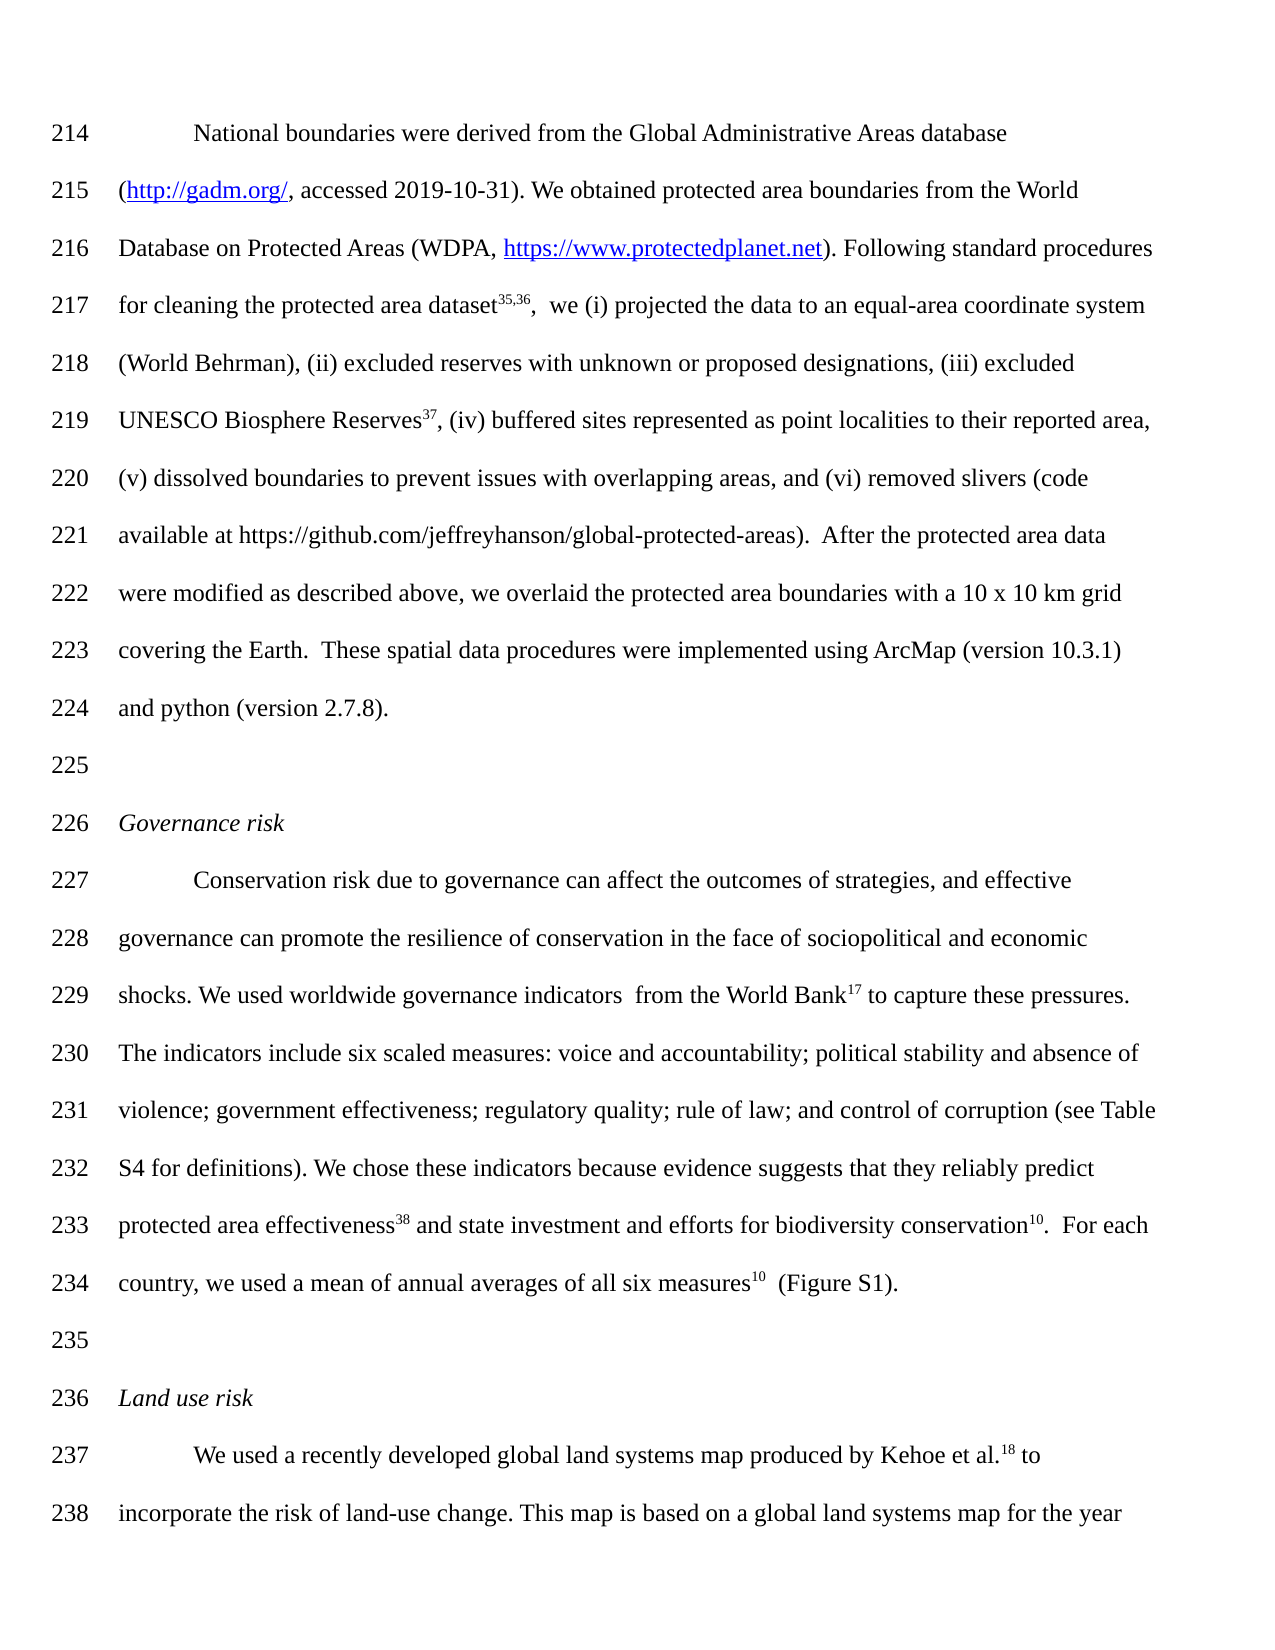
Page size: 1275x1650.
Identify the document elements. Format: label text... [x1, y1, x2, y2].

text National boundaries were derived from the Global Administrative Areas database (http://gadm.org/, accessed 2019-10-31). We obtained protected area boundaries from the World Database on Protected Areas (WDPA, https://www.protectedplanet.net). Following standard procedures for cleaning the protected area dataset35,36, we (i) projected the data to an equal-area coordinate system (World Behrman), (ii) excluded reserves with unknown or proposed designations, (iii) excluded UNESCO Biosphere Reserves37, (iv) buffered sites represented as point localities to their reported area, (v) dissolved boundaries to prevent issues with overlapping areas, and (vi) removed slivers (code available at https://github.com/jeffreyhanson/global-protected-areas). After the protected area data were modified as described above, we overlaid the protected area boundaries with a 10 x 10 km grid covering the Earth. These spatial data procedures were implemented using ArcMap (version 10.3.1) and python (version 2.7.8). [118, 118, 1157, 722]
text Governance risk [118, 808, 1157, 837]
text We used a recently developed global land systems map produced by Kehoe et al.18 to incorporate the risk of land-use change. This map is based on a global land systems map for the year [118, 1441, 1157, 1527]
text Conservation risk due to governance can affect the outcomes of strategies, and effective governance can promote the resilience of conservation in the face of sociopolitical and economic shocks. We used worldwide governance indicators from the World Bank17 to capture these pressures. The indicators include six scaled measures: voice and accountability; political stability and absence of violence; government effectiveness; regulatory quality; rule of law; and control of corruption (see Table S4 for definitions). We chose these indicators because evidence suggests that they reliably predict protected area effectiveness38 and state investment and efforts for biodiversity conservation10. For each country, we used a mean of annual averages of all six measures10 (Figure S1). [118, 866, 1157, 1297]
text Land use risk [118, 1383, 1157, 1412]
